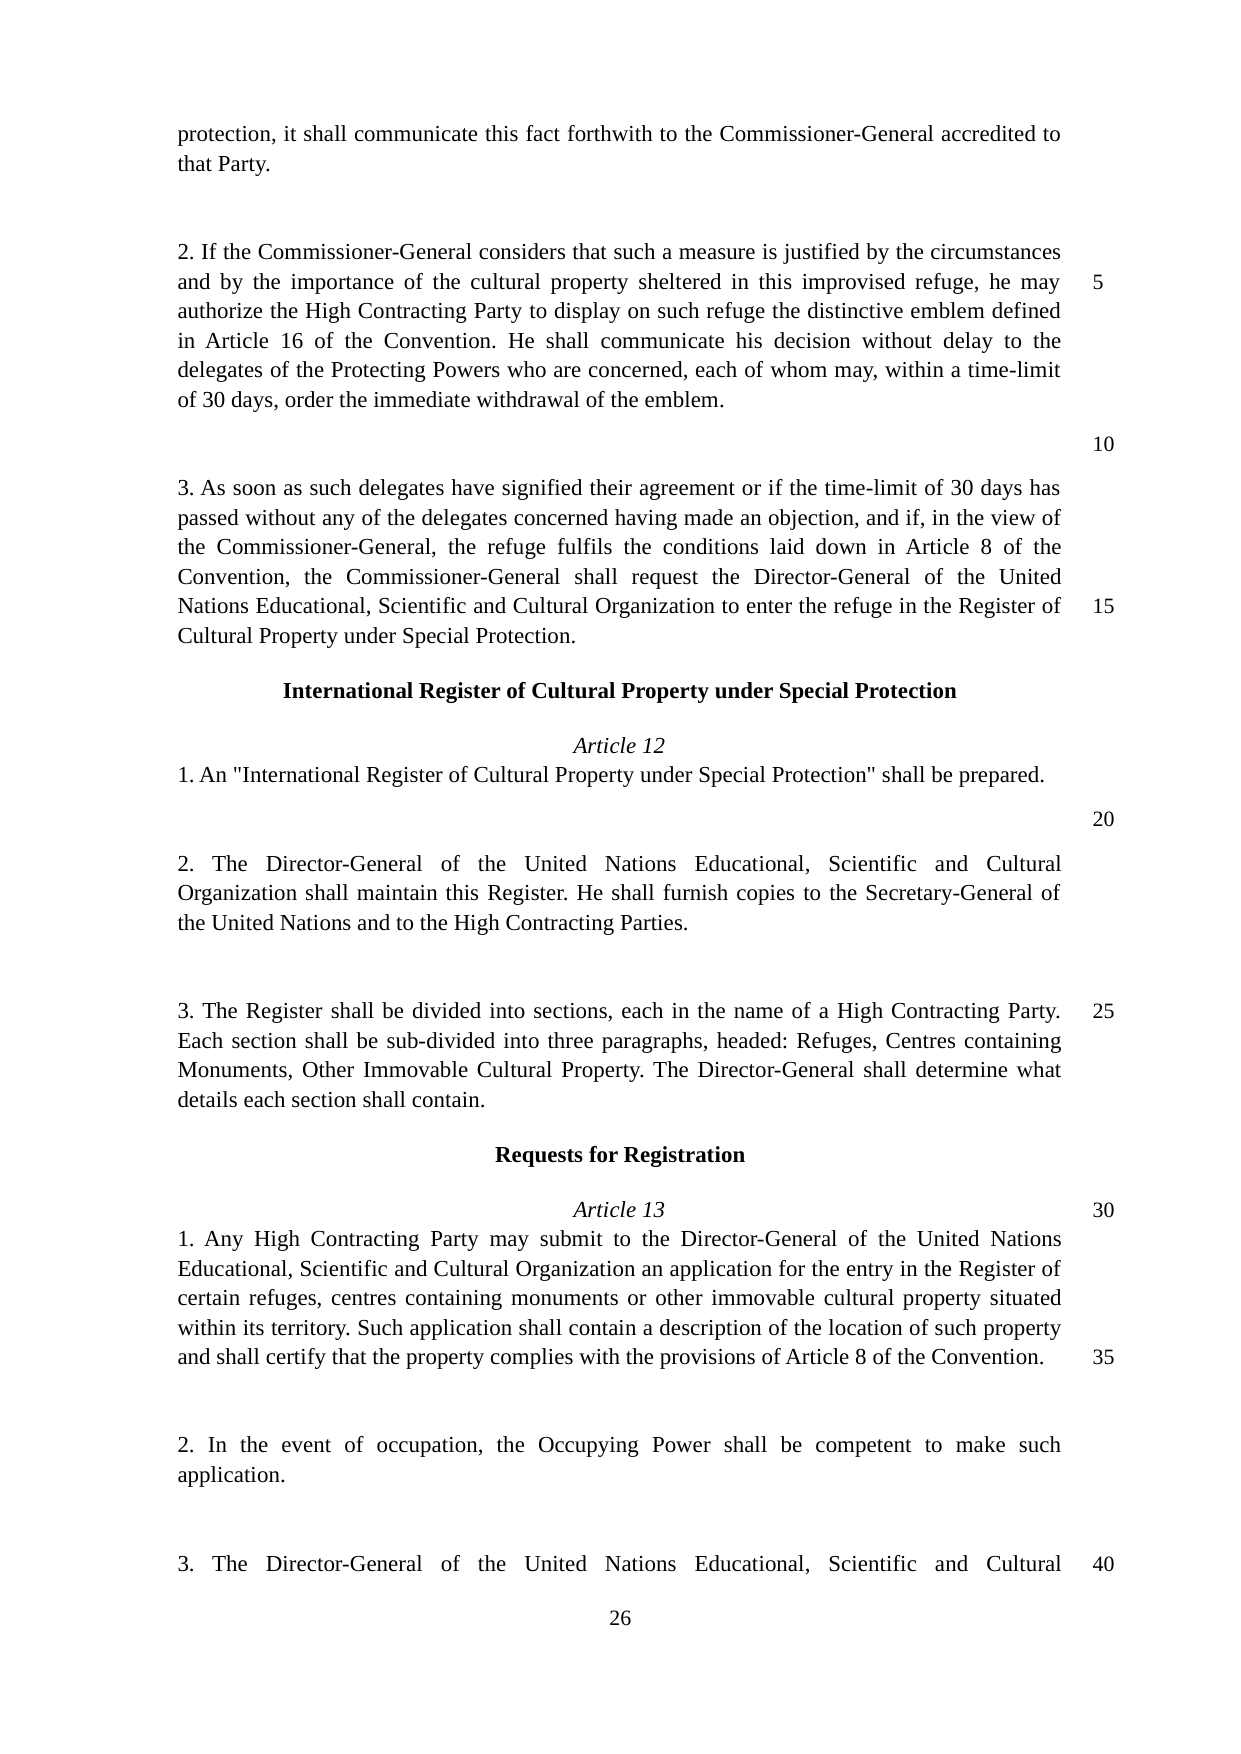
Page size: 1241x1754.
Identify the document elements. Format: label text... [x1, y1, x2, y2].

text 3. As soon as such delegates have signified their agreement or if the time-limit of 30 days has passed without any of the delegates concerned having made an objection, and if, in the view of the Commissioner-General, the refuge fulfils the conditions laid down in Article 8 of the Convention, the Commissioner-General shall request the Director-General of the United Nations Educational, Scientific and Cultural Organization to enter the refuge in the Register of Cultural Property under Special Protection. [177, 472, 1063, 649]
text 1. An "International Register of Cultural Property under Special Protection" shall be prepared. [177, 759, 1063, 788]
text 1. Any High Contracting Party may submit to the Director-General of the United Nations Educational, Scientific and Cultural Organization an application for the entry in the Register of certain refuges, centres containing monuments or other immovable cultural property situated within its territory. Such application shall contain a description of the location of such property and shall certify that the property complies with the provisions of Article 8 of the Convention. [177, 1223, 1063, 1370]
text 3. The Director-General of the United Nations Educational, Scientific and Cultural [177, 1547, 1063, 1577]
text Article 12 [177, 733, 1063, 759]
text 2. In the event of occupation, the Occupying Power shall be competent to make such application. [177, 1429, 1063, 1488]
text protection, it shall communicate this fact forthwith to the Commissioner-General accredited to that Party. [177, 118, 1063, 177]
title International Register of Cultural Property under Special Protection [177, 678, 1063, 704]
text 2. The Director-General of the United Nations Educational, Scientific and Cultural Organization shall maintain this Register. He shall furnish copies to the Secretary-General of the United Nations and to the High Contracting Parties. [177, 847, 1063, 936]
title Requests for Registration [177, 1142, 1063, 1168]
text Article 13 [177, 1197, 1063, 1223]
text 2. If the Commissioner-General considers that such a measure is justified by the circumstances and by the importance of the cultural property sheltered in this improvised refuge, he may authorize the High Contracting Party to display on such refuge the distinctive emblem defined in Article 16 of the Convention. He shall communicate his decision without delay to the delegates of the Protecting Powers who are concerned, each of whom may, within a time-limit of 30 days, order the immediate withdrawal of the emblem. [177, 236, 1063, 413]
text 3. The Register shall be divided into sections, each in the name of a High Contracting Party. Each section shall be sub-divided into three paragraphs, headed: Refuges, Centres containing Monuments, Other Immovable Cultural Property. The Director-General shall determine what details each section shall contain. [177, 995, 1063, 1113]
